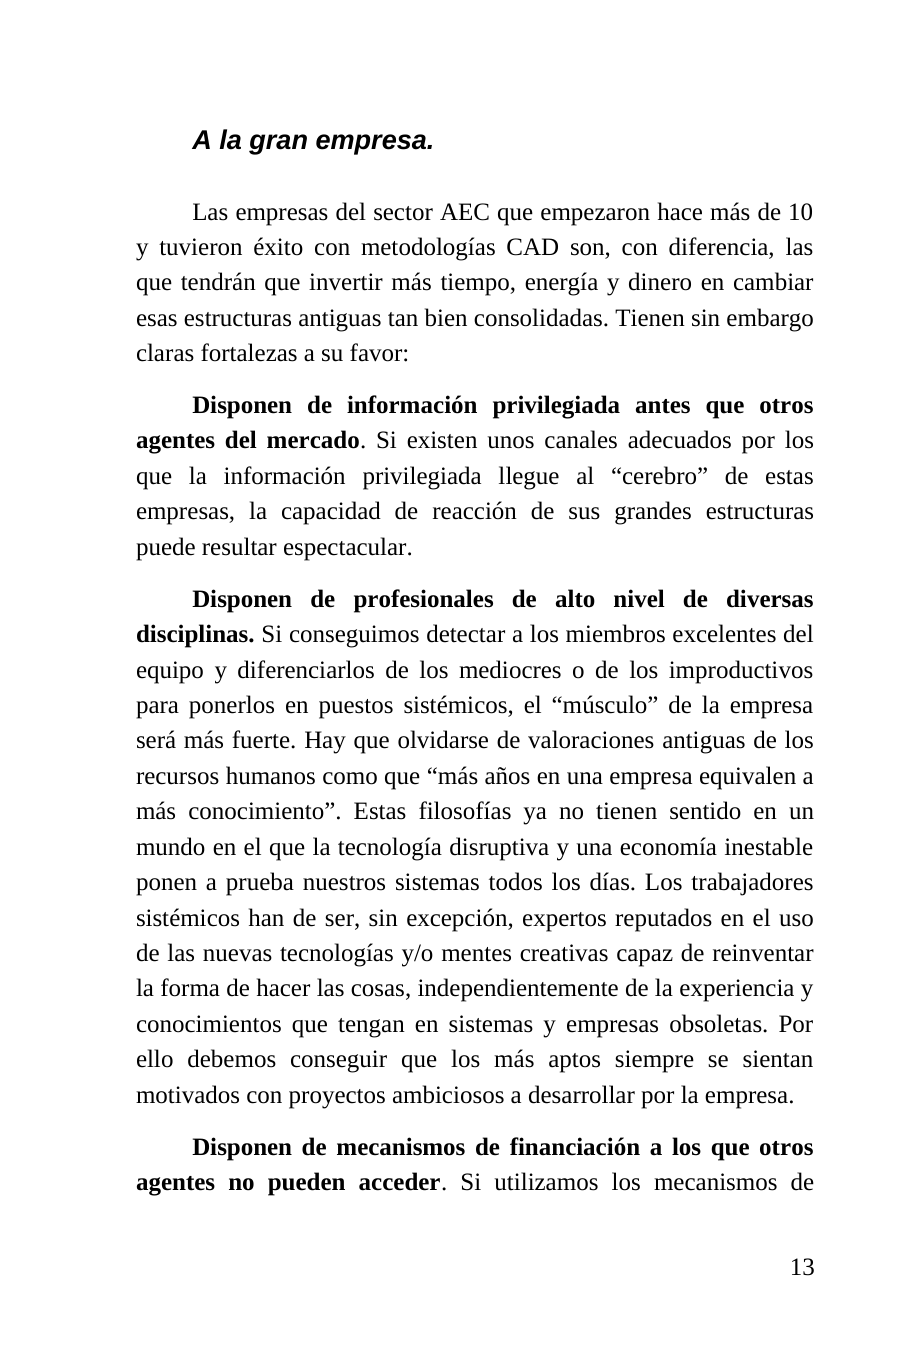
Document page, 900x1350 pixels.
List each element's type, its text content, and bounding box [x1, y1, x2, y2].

subtitle A la gran empresa. [136, 124, 814, 155]
text Disponen de profesionales de alto nivel de diversas disciplinas. Si conseguimos detectar a los miembros excelentes del equipo y diferenciarlos de los mediocres o de los improductivos para ponerlos en puestos sistémicos, el “músculo” de la empresa será más fuerte. Hay que olvidarse de valoraciones antiguas de los recursos humanos como que “más años en una empresa equivalen a más conocimiento”. Estas filosofías ya no tienen sentido en un mundo en el que la tecnología disruptiva y una economía inestable ponen a prueba nuestros sistemas todos los días. Los trabajadores sistémicos han de ser, sin excepción, expertos reputados en el uso de las nuevas tecnologías y/o mentes creativas capaz de reinventar la forma de hacer las cosas, independientemente de la experiencia y conocimientos que tengan en sistemas y empresas obsoletas. Por ello debemos conseguir que los más aptos siempre se sientan motivados con proyectos ambiciosos a desarrollar por la empresa. [136, 579, 814, 1110]
text Disponen de información privilegiada antes que otros agentes del mercado. Si existen unos canales adecuados por los que la información privilegiada llegue al “cerebro” de estas empresas, la capacidad de reacción de sus grandes estructuras puede resultar espectacular. [136, 385, 814, 562]
text Las empresas del sector AEC que empezaron hace más de 10 y tuvieron éxito con metodologías CAD son, con diferencia, las que tendrán que invertir más tiempo, energía y dinero en cambiar esas estructuras antiguas tan bien consolidadas. Tienen sin embargo claras fortalezas a su favor: [136, 192, 814, 369]
text Disponen de mecanismos de financiación a los que otros agentes no pueden acceder. Si utilizamos los mecanismos de [136, 1127, 814, 1197]
